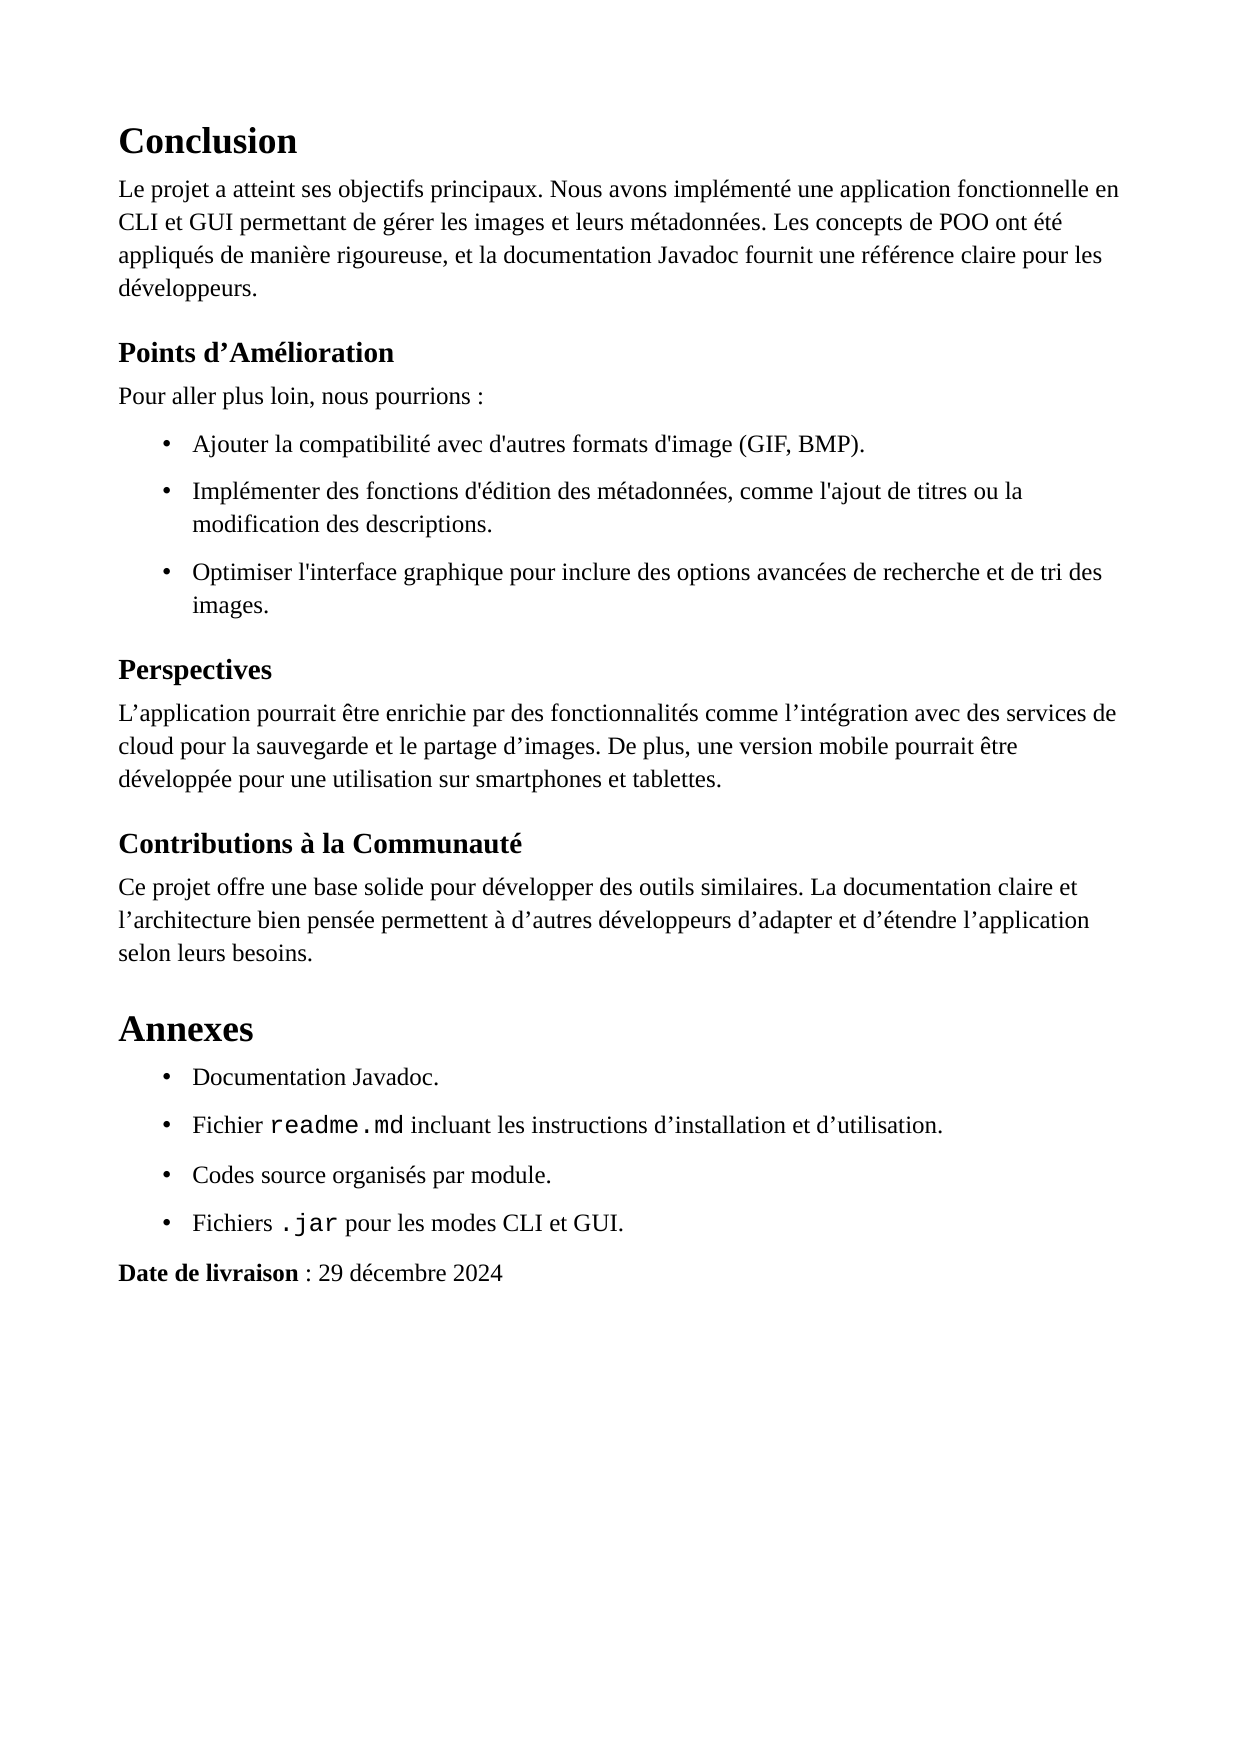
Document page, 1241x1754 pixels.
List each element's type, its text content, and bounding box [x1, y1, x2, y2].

subtitle Contributions à la Communauté [118, 826, 1122, 860]
subtitle Points d’Amélioration [118, 335, 1122, 368]
subtitle Annexes [118, 1007, 1122, 1050]
list Codes source organisés par module. [162, 1160, 1122, 1189]
text Ce projet offre une base solide pour développer des outils similaires. La documentation claire et l’architecture bien pensée permettent à d’autres développeurs d’adapter et d’étendre l’application selon leurs besoins. [118, 872, 1122, 967]
list Fichier readme.md incluant les instructions d’installation et d’utilisation. [162, 1110, 1122, 1141]
list Ajouter la compatibilité avec d'autres formats d'image (GIF, BMP). [162, 429, 1122, 457]
list Optimiser l'interface graphique pour inclure des options avancées de recherche et de tri des images. [162, 557, 1122, 619]
text L’application pourrait être enrichie par des fonctionnalités comme l’intégration avec des services de cloud pour la sauvegarde et le partage d’images. De plus, une version mobile pourrait être développée pour une utilisation sur smartphones et tablettes. [118, 698, 1122, 793]
list Fichiers .jar pour les modes CLI et GUI. [162, 1208, 1122, 1238]
text Le projet a atteint ses objectifs principaux. Nous avons implémenté une application fonctionnelle en CLI et GUI permettant de gérer les images et leurs métadonnées. Les concepts de POO ont été appliqués de manière rigoureuse, et la documentation Javadoc fournit une référence claire pour les développeurs. [118, 174, 1122, 302]
subtitle Conclusion [118, 118, 1122, 161]
text Date de livraison : 29 décembre 2024 [118, 1258, 1122, 1286]
list Documentation Javadoc. [162, 1062, 1122, 1091]
list Implémenter des fonctions d'édition des métadonnées, comme l'ajout de titres ou la modification des descriptions. [162, 476, 1122, 538]
text Pour aller plus loin, nous pourrions : [118, 381, 1122, 410]
subtitle Perspectives [118, 652, 1122, 686]
